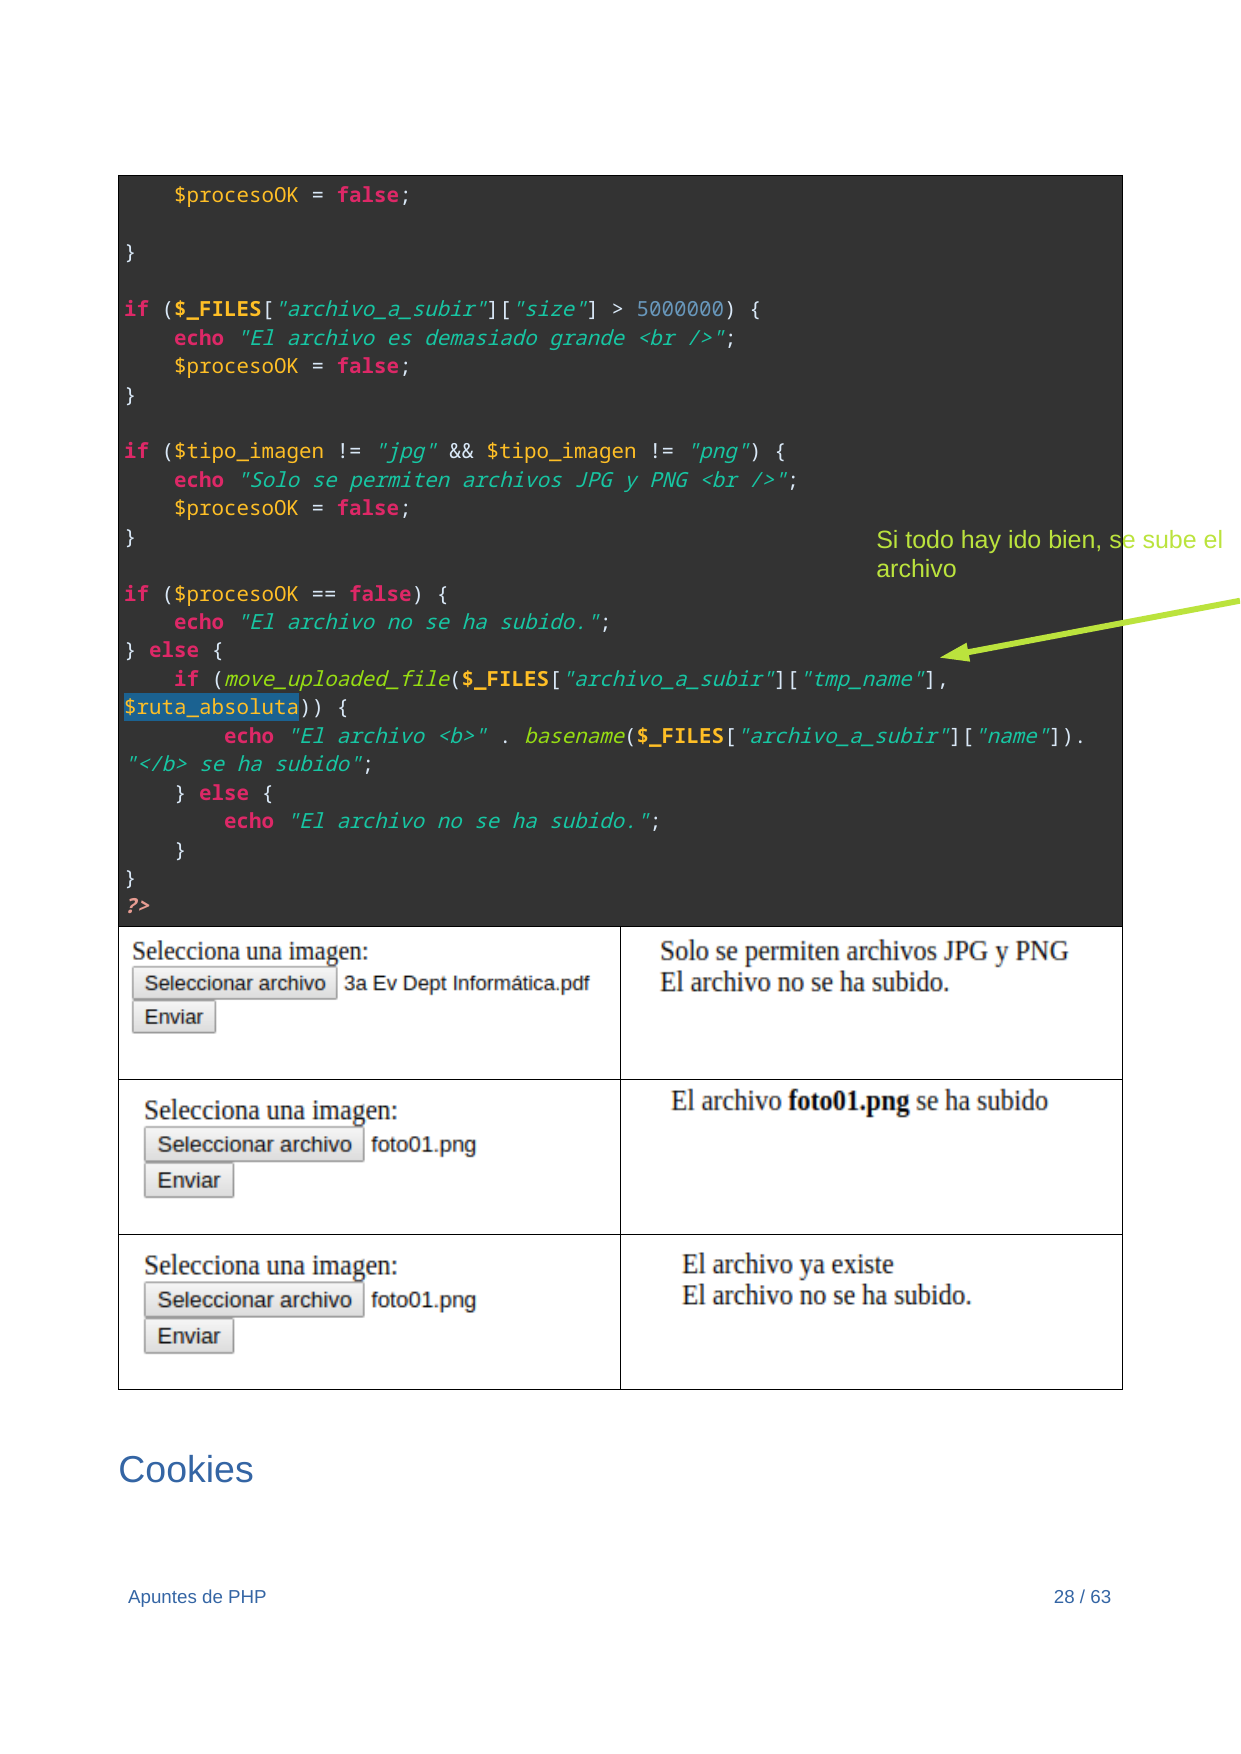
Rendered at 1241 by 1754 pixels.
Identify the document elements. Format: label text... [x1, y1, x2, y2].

table_cell [119, 1080, 620, 1234]
picture [136, 1094, 492, 1212]
picture [123, 931, 615, 1045]
table_cell [621, 927, 1122, 1079]
table_cell ARCHIVO subir.php <?php $directorio_destino = "uploads/"; $ruta_absoluta = $directorio_destino . basename($_FILES["archivo_a_subir"]["name"]); $tipo_imagen = strtolower(pathinfo($ruta_absoluta, PATHINFO_EXTENSION)); $procesoOK = true; if (file_exists($ruta_absoluta)) { echo "El archivo ya existe <br />"; $procesoOK = false; } if ($_FILES["archivo_a_subir"]["size"] > 5000000) { echo "El archivo es demasiado grande <br />"; $procesoOK = false; } if ($tipo_imagen != "jpg" && $tipo_imagen != "png") { echo "Solo se permiten archivos JPG y PNG <br />"; $procesoOK = false; } if ($procesoOK == false) { echo "El archivo no se ha subido."; } else { if (move_uploaded_file($_FILES["archivo_a_subir"]["tmp_name"], $ruta_absoluta)) { echo "El archivo <b>" . basename($_FILES["archivo_a_subir"]["name"]). "</b> se ha subido"; } else { echo "El archivo no se ha subido."; } } ?> [119, 176, 1122, 926]
table_cell [621, 1080, 1122, 1234]
picture [668, 1084, 1074, 1121]
table_cell [119, 927, 620, 1079]
table_cell [119, 1235, 620, 1389]
picture [657, 931, 1085, 1002]
table_cell [621, 1235, 1122, 1389]
picture [674, 1247, 1002, 1322]
picture [136, 1249, 492, 1368]
text Cookies [118, 1447, 1122, 1490]
